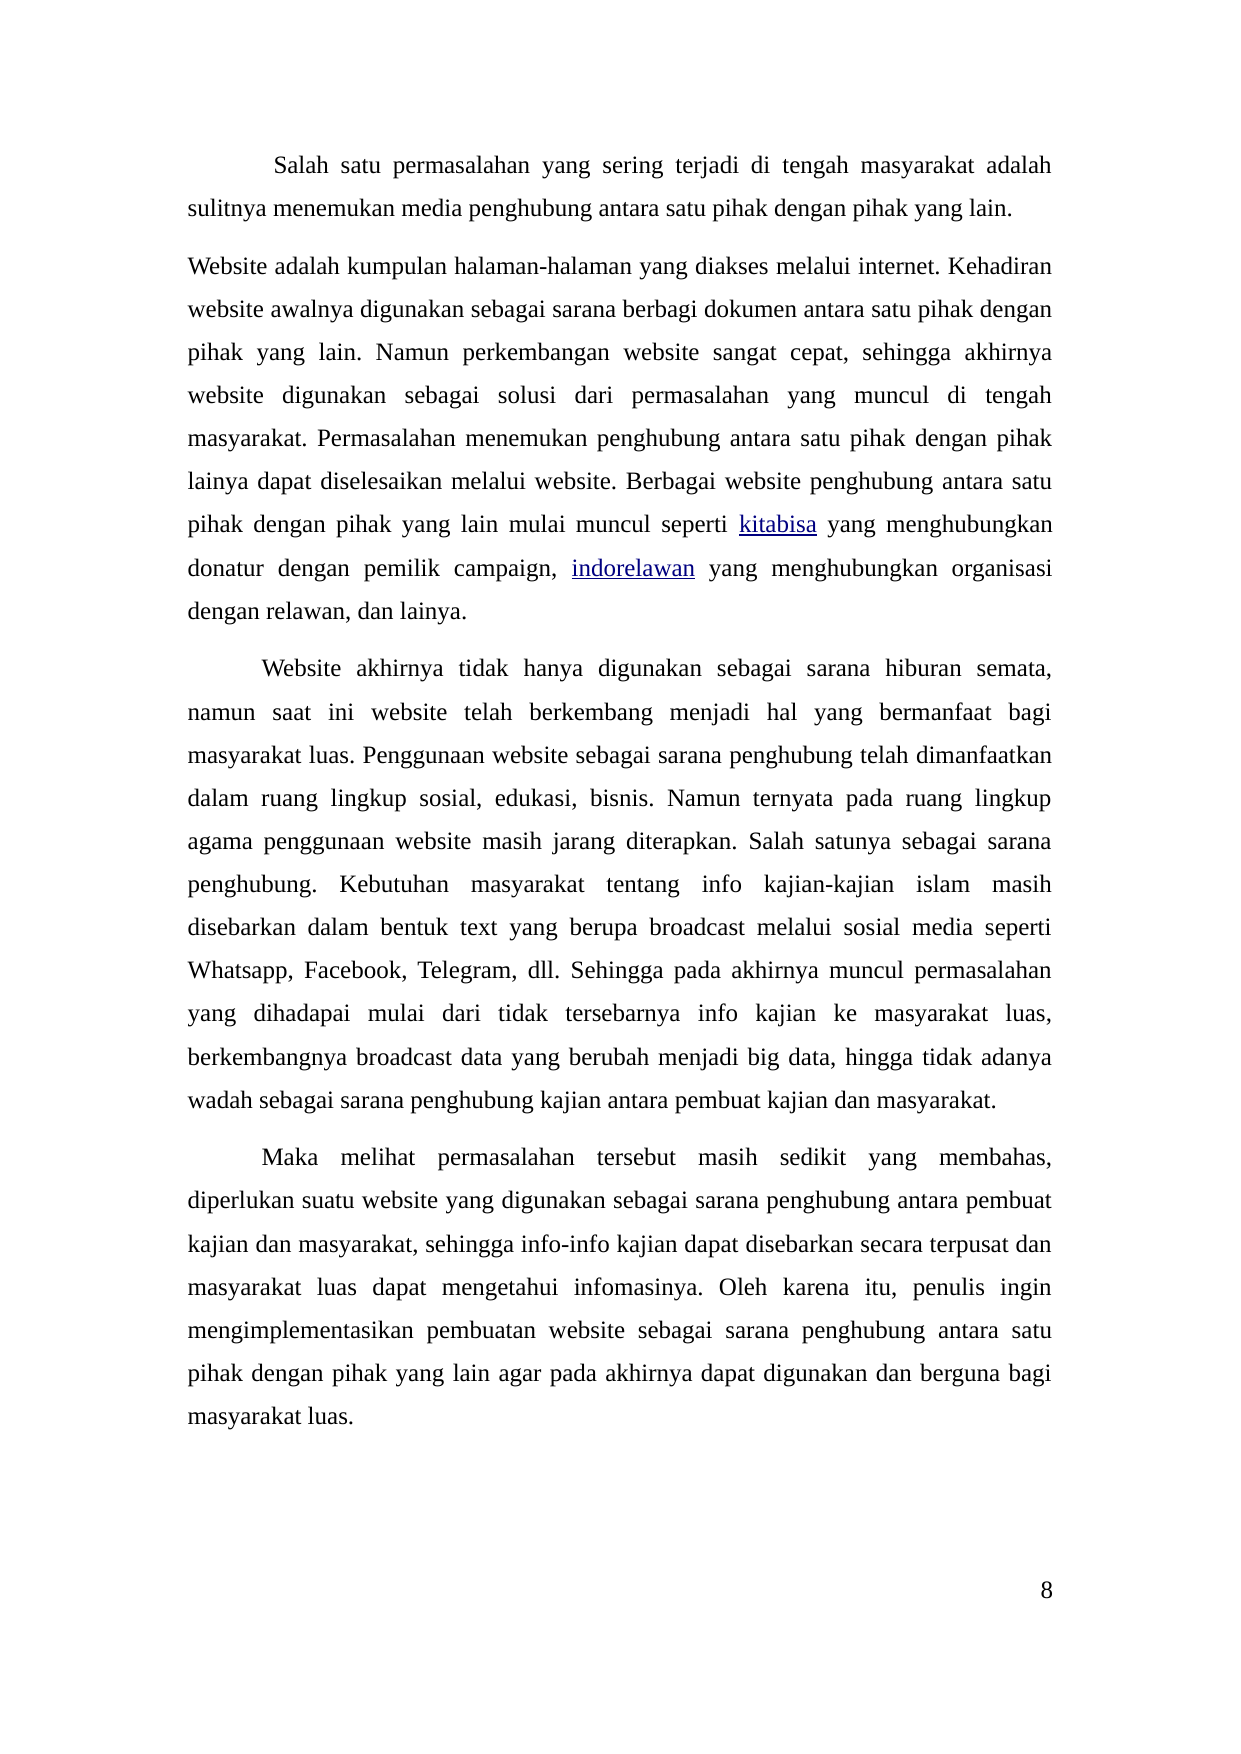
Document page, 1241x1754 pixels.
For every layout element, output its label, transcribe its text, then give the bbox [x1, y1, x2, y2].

text Maka melihat permasalahan tersebut masih sedikit yang membahas, diperlukan suatu website yang digunakan sebagai sarana penghubung antara pembuat kajian dan masyarakat, sehingga info-info kajian dapat disebarkan secara terpusat dan masyarakat luas dapat mengetahui infomasinya. Oleh karena itu, penulis ingin mengimplementasikan pembuatan website sebagai sarana penghubung antara satu pihak dengan pihak yang lain agar pada akhirnya dapat digunakan dan berguna bagi masyarakat luas. [187, 1142, 1053, 1430]
text Salah satu permasalahan yang sering terjadi di tengah masyarakat adalah sulitnya menemukan media penghubung antara satu pihak dengan pihak yang lain. [187, 150, 1053, 222]
text Website akhirnya tidak hanya digunakan sebagai sarana hiburan semata, namun saat ini website telah berkembang menjadi hal yang bermanfaat bagi masyarakat luas. Penggunaan website sebagai sarana penghubung telah dimanfaatkan dalam ruang lingkup sosial, edukasi, bisnis. Namun ternyata pada ruang lingkup agama penggunaan website masih jarang diterapkan. Salah satunya sebagai sarana penghubung. Kebutuhan masyarakat tentang info kajian-kajian islam masih disebarkan dalam bentuk text yang berupa broadcast melalui sosial media seperti Whatsapp, Facebook, Telegram, dll. Sehingga pada akhirnya muncul permasalahan yang dihadapai mulai dari tidak tersebarnya info kajian ke masyarakat luas, berkembangnya broadcast data yang berubah menjadi big data, hingga tidak adanya wadah sebagai sarana penghubung kajian antara pembuat kajian dan masyarakat. [187, 653, 1053, 1113]
text Website adalah kumpulan halaman-halaman yang diakses melalui internet. Kehadiran website awalnya digunakan sebagai sarana berbagi dokumen antara satu pihak dengan pihak yang lain. Namun perkembangan website sangat cepat, sehingga akhirnya website digunakan sebagai solusi dari permasalahan yang muncul di tengah masyarakat. Permasalahan menemukan penghubung antara satu pihak dengan pihak lainya dapat diselesaikan melalui website. Berbagai website penghubung antara satu pihak dengan pihak yang lain mulai muncul seperti kitabisa yang menghubungkan donatur dengan pemilik campaign, indorelawan yang menghubungkan organisasi dengan relawan, dan lainya. [187, 251, 1053, 624]
